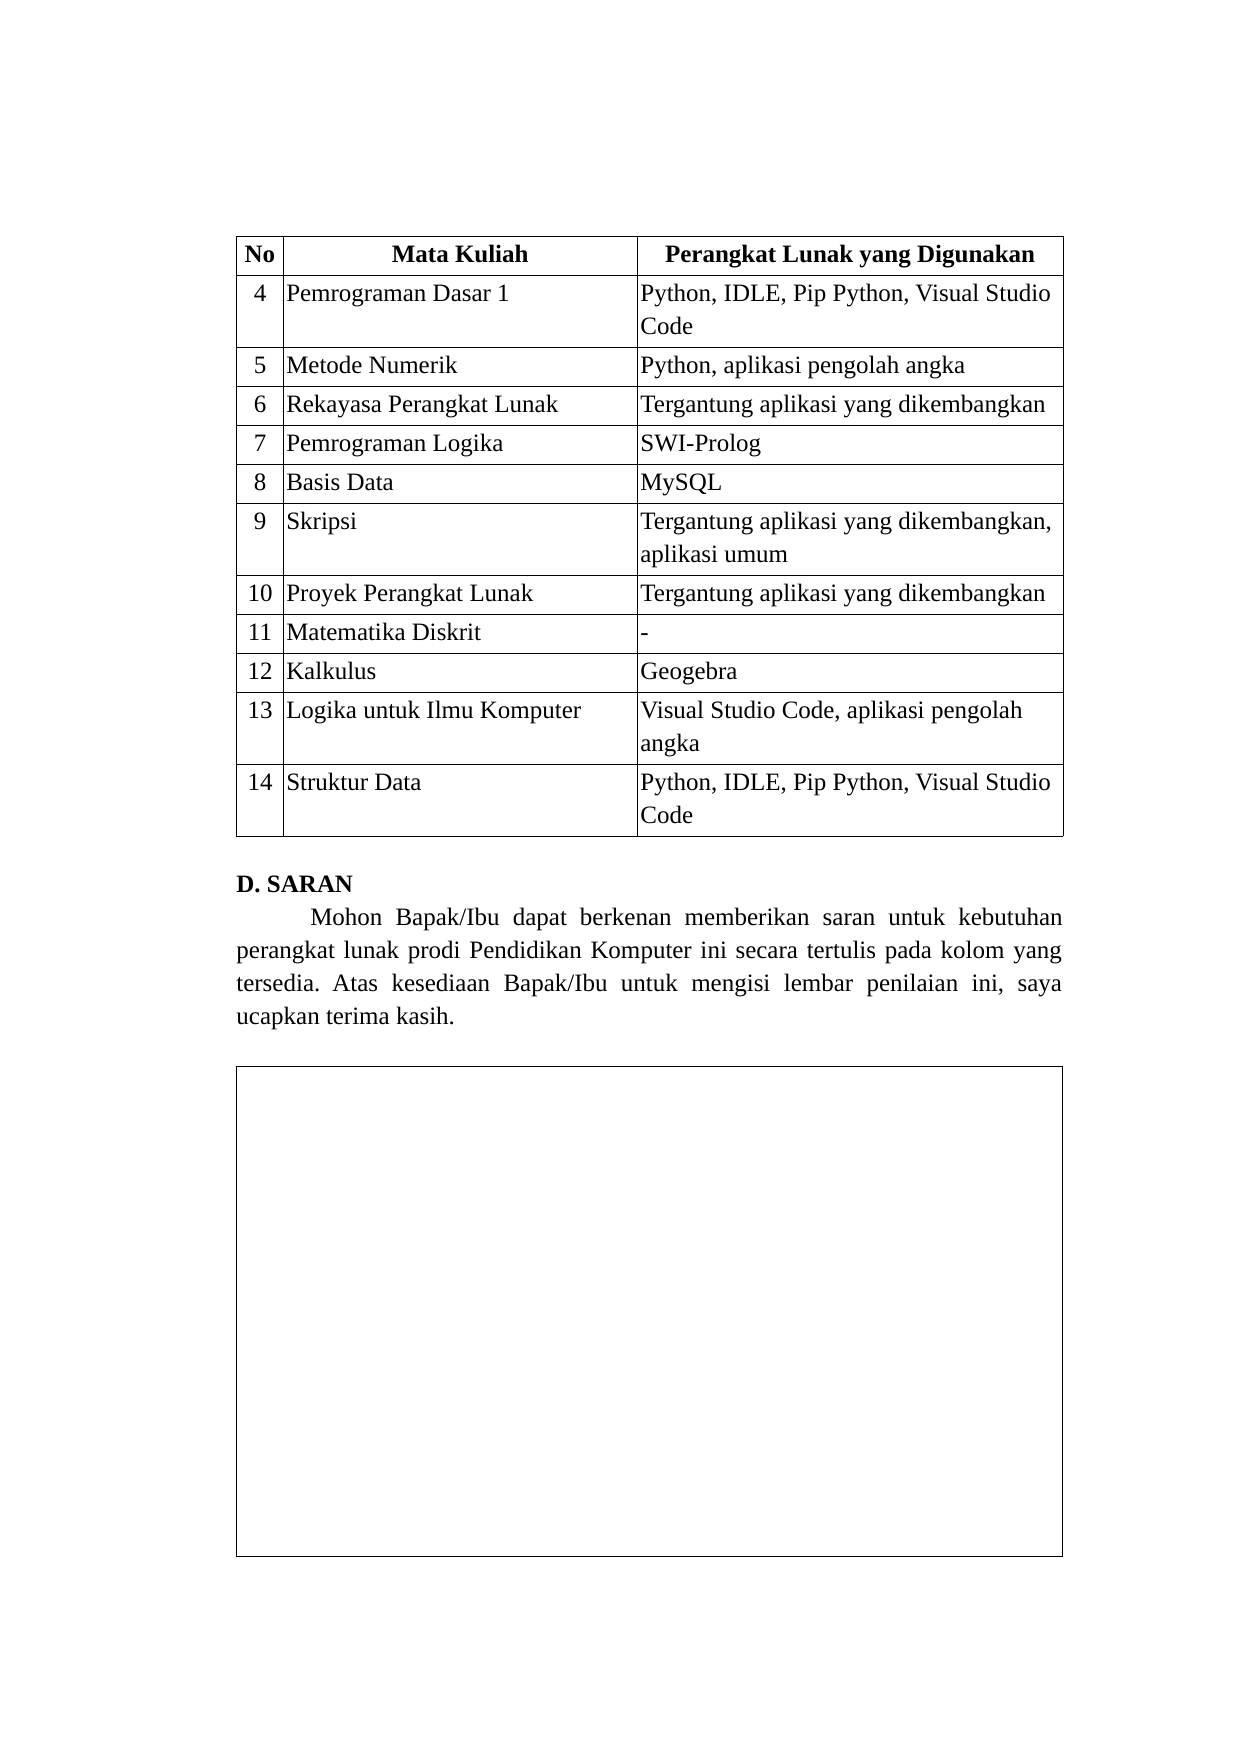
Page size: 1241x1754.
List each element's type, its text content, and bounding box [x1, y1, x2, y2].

table_header Mata Kuliah [284, 237, 637, 275]
table_cell 14 [237, 765, 283, 836]
table_cell 9 [237, 504, 283, 575]
table_cell Skripsi [284, 504, 637, 575]
table_cell 12 [237, 654, 283, 692]
table_cell Python, aplikasi pengolah angka [638, 348, 1063, 386]
table_cell 8 [237, 465, 283, 503]
table_cell Struktur Data [284, 765, 637, 836]
table_cell Tergantung aplikasi yang dikembangkan [638, 576, 1063, 614]
table_cell Pemrograman Logika [284, 426, 637, 464]
table_cell SWI-Prolog [638, 426, 1063, 464]
table_cell Metode Numerik [284, 348, 637, 386]
table_cell Geogebra [638, 654, 1063, 692]
table_cell Rekayasa Perangkat Lunak [284, 387, 637, 425]
table_cell Python, IDLE, Pip Python, Visual Studio Code [638, 276, 1063, 347]
table_cell 11 [237, 615, 283, 653]
table_cell MySQL [638, 465, 1063, 503]
table_cell 10 [237, 576, 283, 614]
table_header No [237, 237, 283, 275]
table_cell Tergantung aplikasi yang dikembangkan [638, 387, 1063, 425]
table_cell Basis Data [284, 465, 637, 503]
table_cell 5 [237, 348, 283, 386]
table_cell Tergantung aplikasi yang dikembangkan, aplikasi umum [638, 504, 1063, 575]
table_cell Pemrograman Dasar 1 [284, 276, 637, 347]
table_cell - [638, 615, 1063, 653]
table_cell Proyek Perangkat Lunak [284, 576, 637, 614]
table_cell 13 [237, 693, 283, 764]
table_cell Visual Studio Code, aplikasi pengolah angka [638, 693, 1063, 764]
table_cell Logika untuk Ilmu Komputer [284, 693, 637, 764]
table_cell 7 [237, 426, 283, 464]
table_cell Matematika Diskrit [284, 615, 637, 653]
table_cell 6 [237, 387, 283, 425]
table_header Perangkat Lunak yang Digunakan [638, 237, 1063, 275]
table_cell Kalkulus [284, 654, 637, 692]
text D. SARAN [236, 869, 1063, 898]
table_cell 4 [237, 276, 283, 347]
table_cell Python, IDLE, Pip Python, Visual Studio Code [638, 765, 1063, 836]
text Mohon Bapak/Ibu dapat berkenan memberikan saran untuk kebutuhan perangkat lunak prodi Pendidikan Komputer ini secara tertulis pada kolom yang tersedia. Atas kesediaan Bapak/Ibu untuk mengisi lembar penilaian ini, saya ucapkan terima kasih. [236, 902, 1063, 1030]
